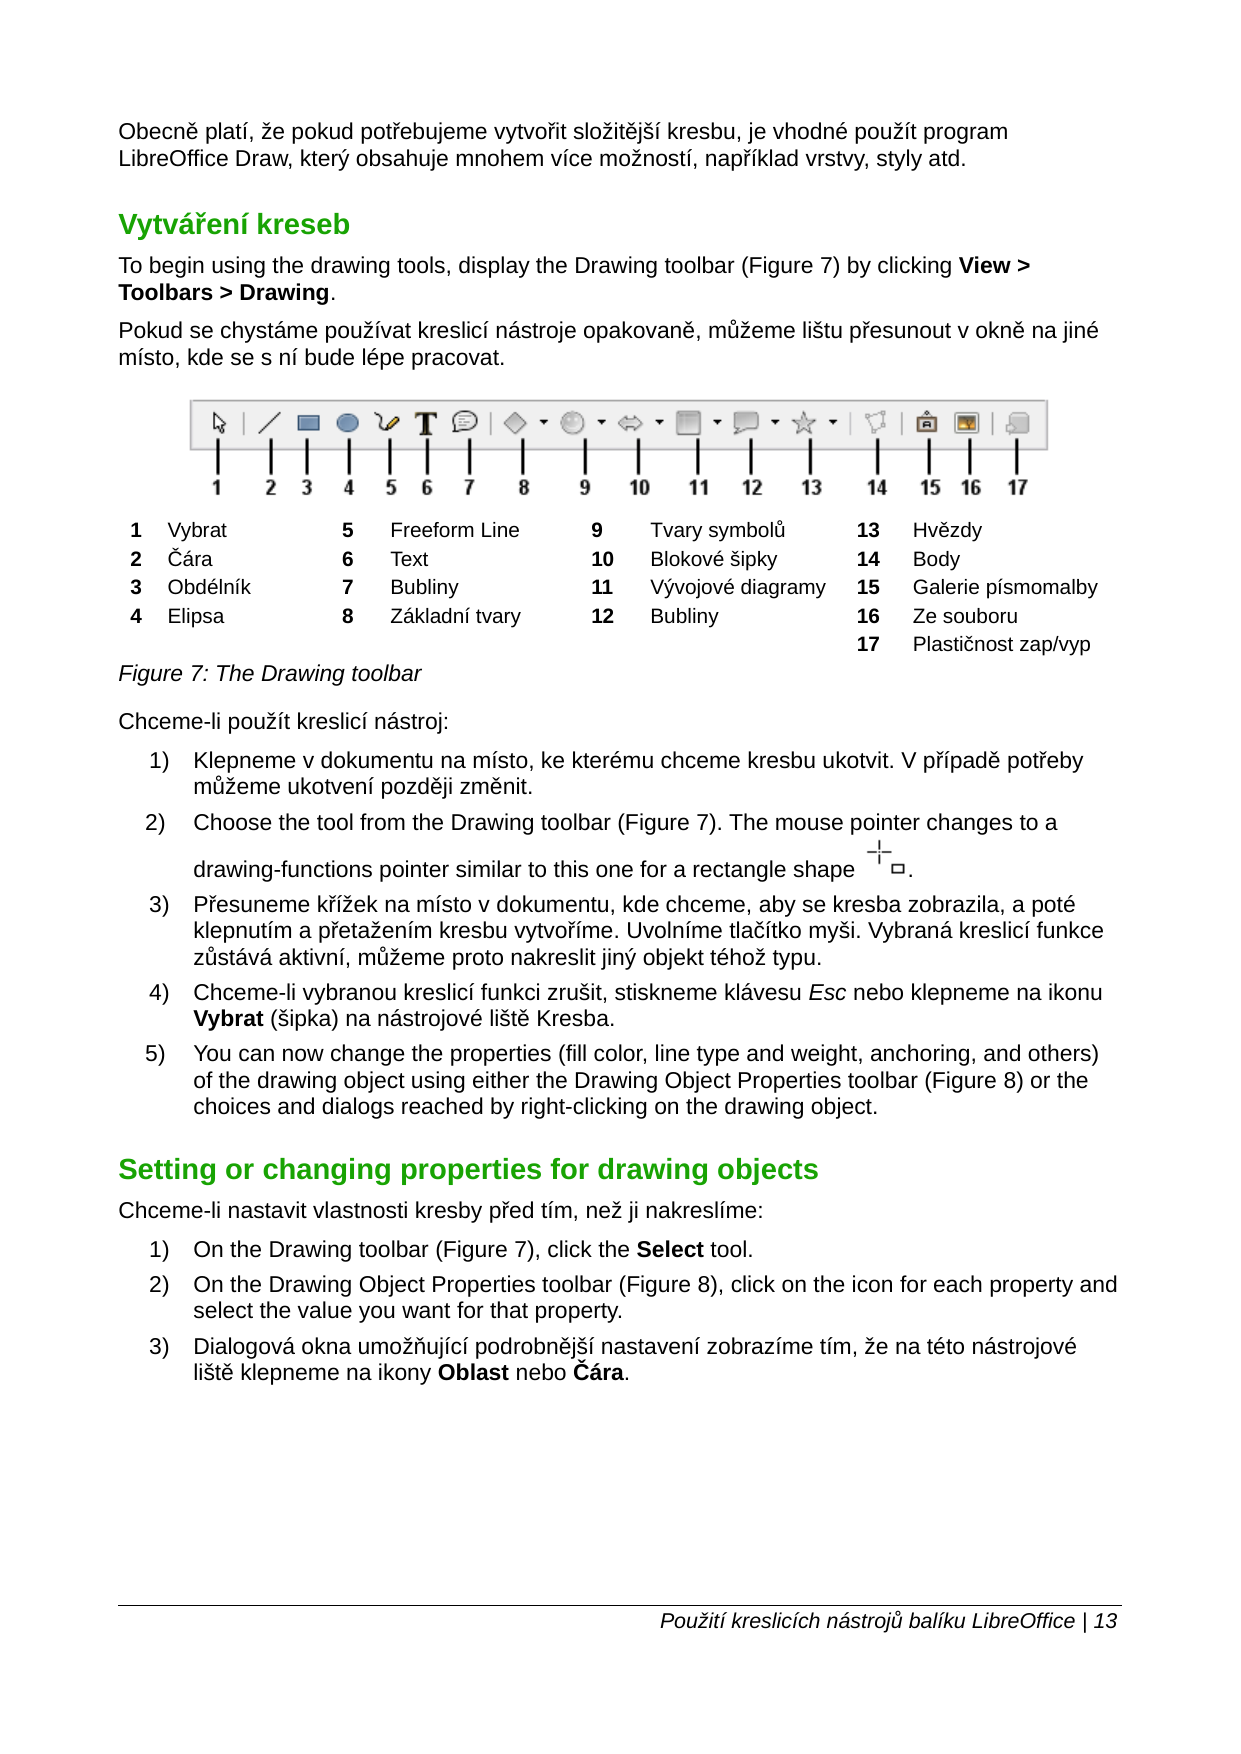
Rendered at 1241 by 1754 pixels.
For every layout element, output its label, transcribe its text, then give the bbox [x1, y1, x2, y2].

text Obecně platí, že pokud potřebujeme vytvořit složitější kresbu, je vhodné použít program LibreOffice Draw, který obsahuje mnohem více možností, například vrstvy, styly atd. [118, 118, 1122, 171]
table_cell 17 [845, 632, 901, 660]
list Klepneme v dokumentu na místo, ke kterému chceme kresbu ukotvit. V případě potřeby můžeme ukotvení později změnit. [169, 747, 1122, 799]
text Pokud se chystáme používat kreslicí nástroje opakovaně, můžeme lištu přesunout v okně na jiné místo, kde se s ní bude lépe pracovat. [118, 317, 1122, 370]
table_cell [378, 632, 579, 660]
table_cell 13 [845, 518, 901, 547]
table_cell 2 [118, 547, 155, 575]
list Chceme-li použít kreslicí nástroj: [118, 708, 1122, 734]
list You can now change the properties (fill color, line type and weight, anchoring, and others) of the drawing object using either the Drawing Object Properties toolbar (Figure 8) or the choices and dialogs reached by right-clicking on the drawing object. [165, 1040, 1122, 1119]
table_cell Blokové šipky [638, 547, 844, 575]
table_cell 7 [330, 575, 378, 603]
table_cell 12 [579, 604, 638, 632]
text To begin using the drawing tools, display the Drawing toolbar (Figure 7) by clicking View > Toolbars > Drawing. [118, 252, 1122, 305]
table_cell Čára [155, 547, 330, 575]
table_cell Galerie písmomalby [901, 575, 1121, 603]
table_cell [579, 632, 638, 660]
list Dialogová okna umožňující podrobnější nastavení zobrazíme tím, že na této nástrojové liště klepneme na ikony Oblast nebo Čára. [169, 1333, 1122, 1385]
subtitle Vytváření kreseb [118, 207, 1122, 241]
table_cell [330, 632, 378, 660]
subtitle Setting or changing properties for drawing objects [118, 1152, 1122, 1185]
table_cell Obdélník [155, 575, 330, 603]
list Chceme-li vybranou kreslicí funkci zrušit, stiskneme klávesu Esc nebo klepneme na ikonu Vybrat (šipka) na nástrojové liště Kresba. [169, 979, 1122, 1031]
table_cell 9 [579, 518, 638, 547]
table_cell 1 [118, 518, 155, 547]
table_cell 11 [579, 575, 638, 603]
list Chceme-li nastavit vlastnosti kresby před tím, než ji nakreslíme: [118, 1197, 1122, 1223]
table_cell [155, 632, 330, 660]
table_cell [638, 632, 844, 660]
table_cell Vybrat [155, 518, 330, 547]
table_cell 14 [845, 547, 901, 575]
table_cell [118, 632, 155, 660]
table_cell Bubliny [378, 575, 579, 603]
table_cell Freeform Line [378, 518, 579, 547]
table_cell 8 [330, 604, 378, 632]
table_cell 16 [845, 604, 901, 632]
table_cell Body [901, 547, 1121, 575]
list On the Drawing toolbar (Figure 7), click the Select tool. [169, 1236, 1122, 1262]
table_cell Bubliny [638, 604, 844, 632]
list Přesuneme křížek na místo v dokumentu, kde chceme, aby se kresba zobrazila, a poté klepnutím a přetažením kresbu vytvoříme. Uvolníme tlačítko myši. Vybraná kreslicí funkce zůstává aktivní, můžeme proto nakreslit jiný objekt téhož typu. [169, 891, 1122, 970]
table_cell Základní tvary [378, 604, 579, 632]
table_cell Figure 7: The Drawing toolbar [118, 660, 1121, 696]
table_cell 3 [118, 575, 155, 603]
list Choose the tool from the Drawing toolbar (Figure 7). The mouse pointer changes to a drawing-functions pointer similar to this one for a rectangle shape . [165, 808, 1122, 882]
picture [187, 394, 1053, 507]
table_cell Vývojové diagramy [638, 575, 844, 603]
table_cell Plastičnost zap/vyp [901, 632, 1121, 660]
table_header [118, 395, 1121, 518]
table_cell Hvězdy [901, 518, 1121, 547]
picture [861, 834, 908, 877]
table_cell 4 [118, 604, 155, 632]
table_cell Text [378, 547, 579, 575]
table_cell 10 [579, 547, 638, 575]
table_cell Ze souboru [901, 604, 1121, 632]
table_cell Tvary symbolů [638, 518, 844, 547]
table_cell 6 [330, 547, 378, 575]
list On the Drawing Object Properties toolbar (Figure 8), click on the icon for each property and select the value you want for that property. [169, 1271, 1122, 1324]
table_cell Elipsa [155, 604, 330, 632]
table_cell 15 [845, 575, 901, 603]
table_cell 5 [330, 518, 378, 547]
